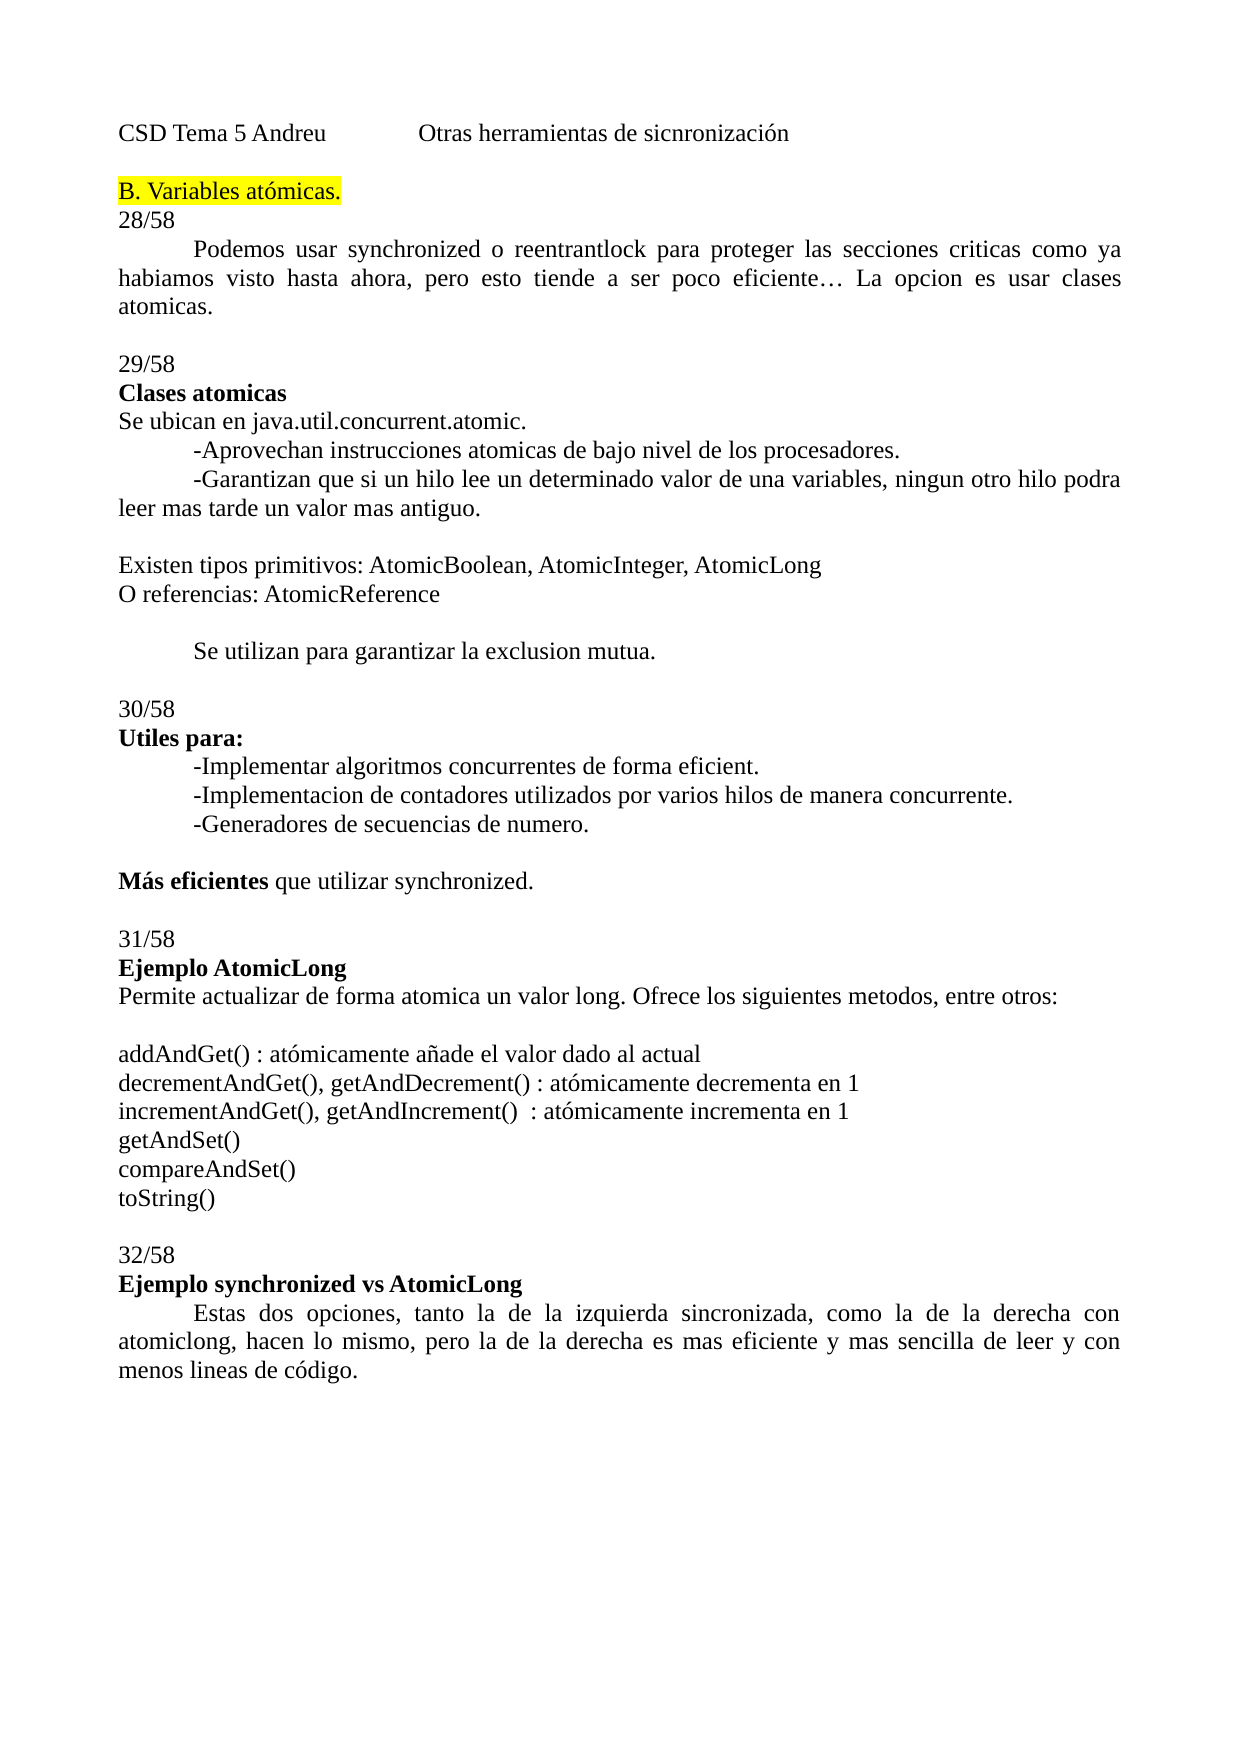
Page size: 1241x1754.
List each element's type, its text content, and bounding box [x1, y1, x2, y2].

text 29/58 [118, 349, 1122, 378]
text Ejemplo synchronized vs AtomicLong [118, 1269, 1122, 1298]
text 32/58 [118, 1240, 1122, 1269]
text Permite actualizar de forma atomica un valor long. Ofrece los siguientes metodos, entre otros: [118, 981, 1122, 1010]
text Estas dos opciones, tanto la de la izquierda sincronizada, como la de la derecha con atomiclong, hacen lo mismo, pero la de la derecha es mas eficiente y mas sencilla de leer y con menos lineas de código. [118, 1298, 1122, 1384]
text Más eficientes que utilizar synchronized. [118, 866, 1122, 895]
text decrementAndGet(), getAndDecrement() : atómicamente decrementa en 1 [118, 1068, 1122, 1096]
text -Implementacion de contadores utilizados por varios hilos de manera concurrente. [118, 780, 1122, 809]
text compareAndSet() [118, 1154, 1122, 1183]
text -Generadores de secuencias de numero. [118, 809, 1122, 838]
text Utiles para: [118, 723, 1122, 751]
text toString() [118, 1183, 1122, 1211]
text 31/58 [118, 924, 1122, 953]
text Podemos usar synchronized o reentrantlock para proteger las secciones criticas como ya habiamos visto hasta ahora, pero esto tiende a ser poco eficiente… La opcion es usar clases atomicas. [118, 234, 1122, 320]
text Se utilizan para garantizar la exclusion mutua. [118, 636, 1122, 665]
text 28/58 [118, 205, 1122, 234]
text 30/58 [118, 694, 1122, 723]
text B. Variables atómicas. [118, 176, 1122, 205]
text -Implementar algoritmos concurrentes de forma eficient. [118, 751, 1122, 780]
text Clases atomicas [118, 378, 1122, 406]
text Ejemplo AtomicLong [118, 953, 1122, 981]
text incrementAndGet(), getAndIncrement() : atómicamente incrementa en 1 [118, 1096, 1122, 1125]
text Se ubican en java.util.concurrent.atomic. [118, 406, 1122, 435]
text getAndSet() [118, 1125, 1122, 1154]
text Existen tipos primitivos: AtomicBoolean, AtomicInteger, AtomicLong [118, 550, 1122, 579]
text -Garantizan que si un hilo lee un determinado valor de una variables, ningun otro hilo podra leer mas tarde un valor mas antiguo. [118, 464, 1122, 521]
text addAndGet() : atómicamente añade el valor dado al actual [118, 1039, 1122, 1068]
text O referencias: AtomicReference [118, 579, 1122, 608]
text -Aprovechan instrucciones atomicas de bajo nivel de los procesadores. [118, 435, 1122, 464]
